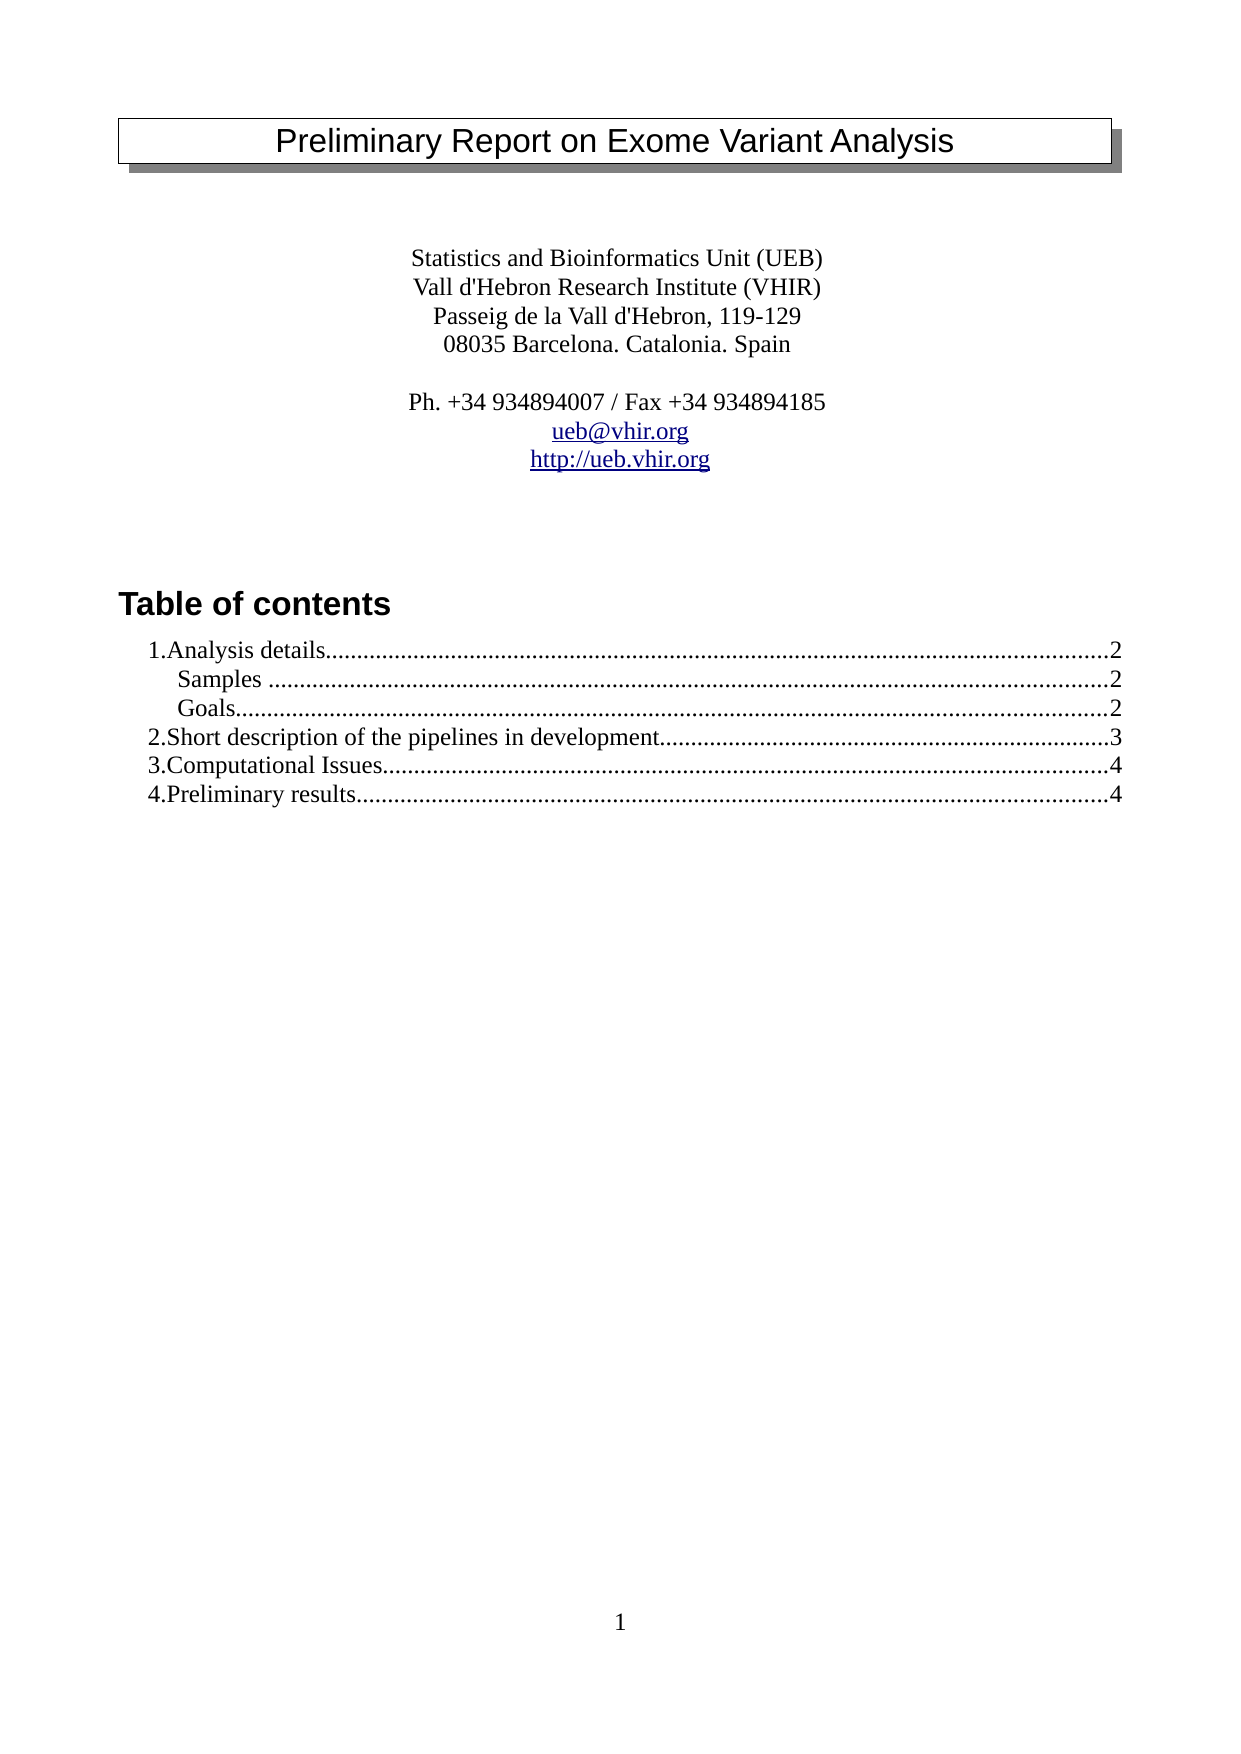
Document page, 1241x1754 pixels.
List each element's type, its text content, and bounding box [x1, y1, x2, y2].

text Samples 2 [177, 664, 1122, 693]
text http://ueb.vhir.org [118, 444, 1122, 473]
text Ph. +34 934894007 / Fax +34 934894185 [118, 387, 1122, 416]
text 4.Preliminary results 4 [148, 779, 1122, 808]
text 3.Computational Issues 4 [148, 750, 1122, 779]
subtitle Table of contents [118, 584, 1122, 623]
text Goals 2 [177, 693, 1122, 722]
text Vall d'Hebron Research Institute (VHIR) [118, 272, 1122, 301]
text Preliminary Report on Exome Variant Analysis [119, 119, 1111, 163]
text ueb@vhir.org [118, 416, 1122, 444]
text 2.Short description of the pipelines in development 3 [148, 722, 1122, 750]
text 1.Analysis details 2 [148, 635, 1122, 664]
text Passeig de la Vall d'Hebron, 119-129 [118, 301, 1122, 329]
text Statistics and Bioinformatics Unit (UEB) [118, 243, 1122, 272]
text 08035 Barcelona. Catalonia. Spain [118, 329, 1122, 358]
